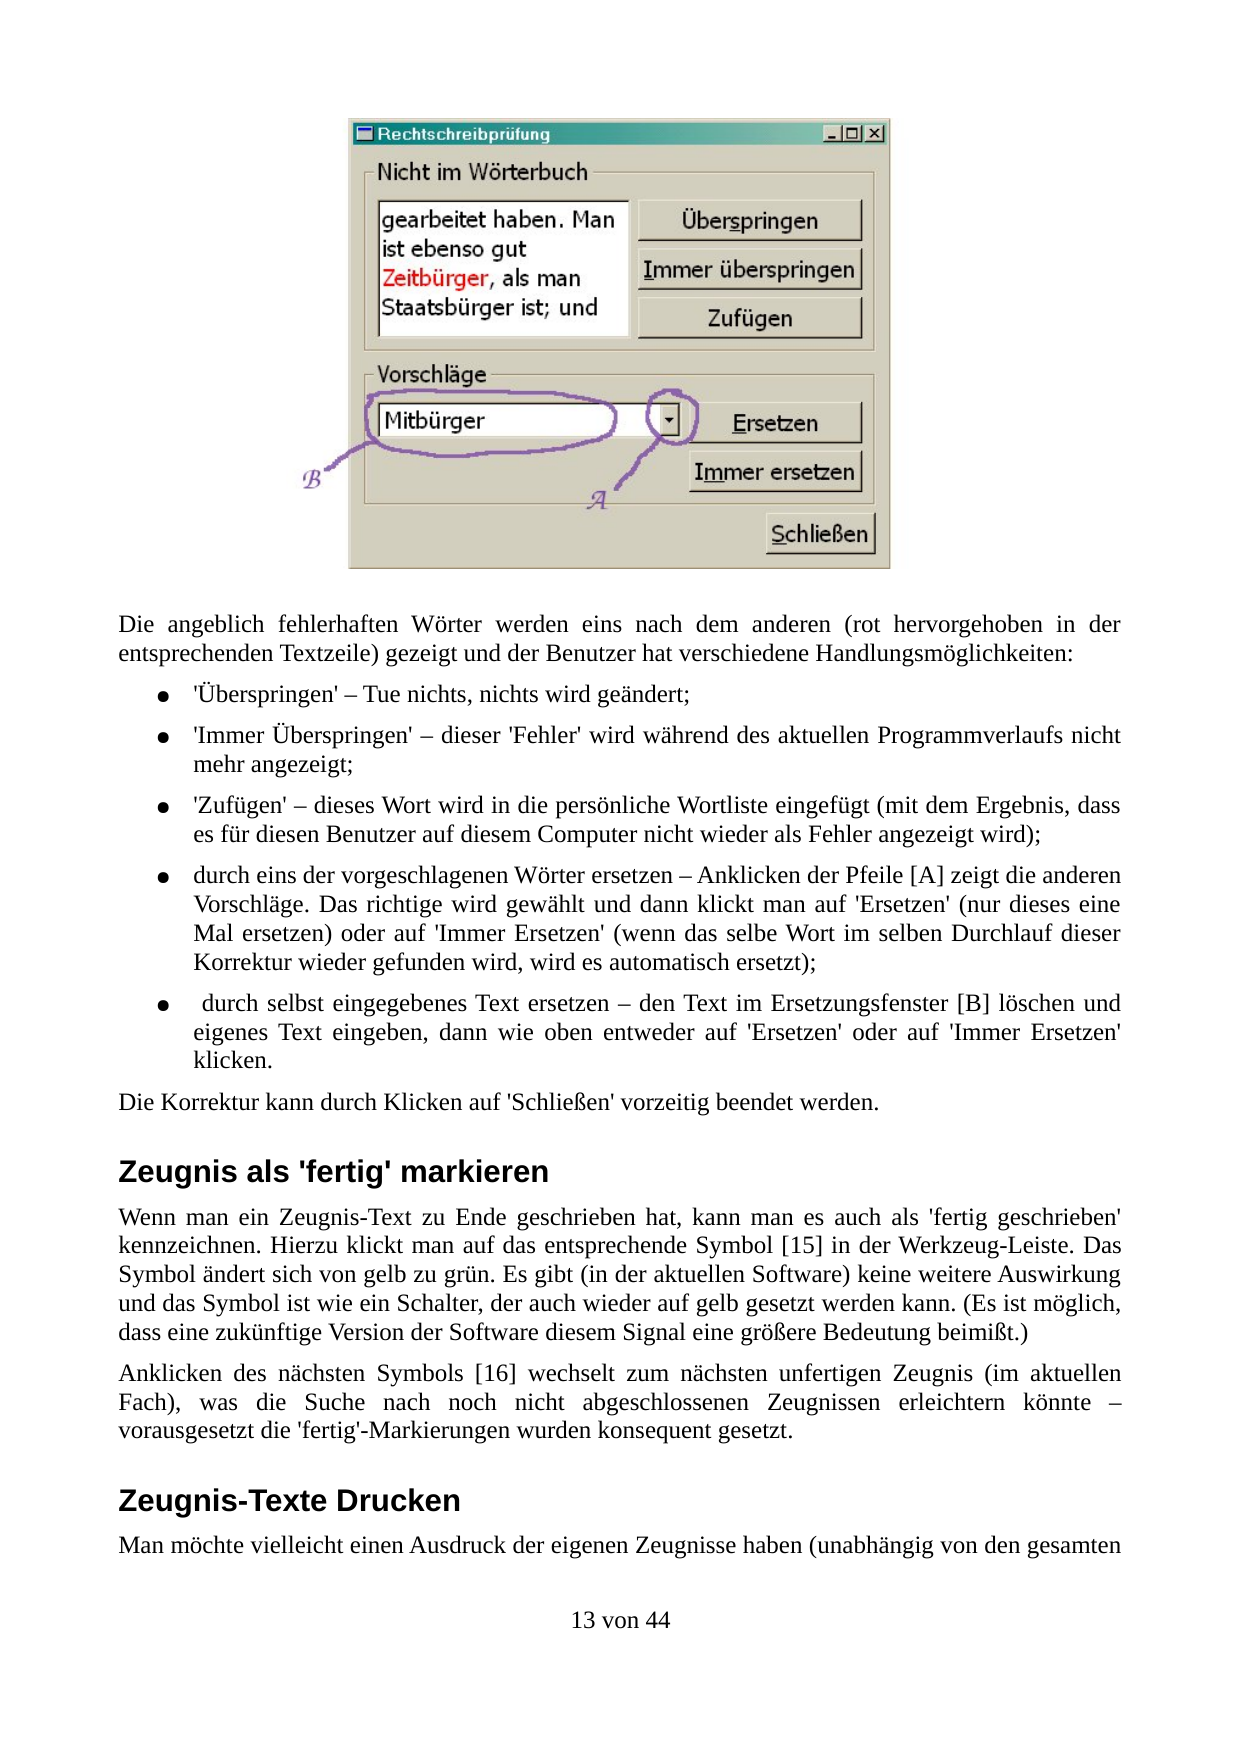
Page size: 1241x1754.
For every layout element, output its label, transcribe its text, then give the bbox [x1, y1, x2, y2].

list durch eins der vorgeschlagenen Wörter ersetzen – Anklicken der Pfeile [A] zeigt die anderen Vorschläge. Das richtige wird gewählt und dann klickt man auf 'Ersetzen' (nur dieses eine Mal ersetzen) oder auf 'Immer Ersetzen' (wenn das selbe Wort im selben Durchlauf dieser Korrektur wieder gefunden wird, wird es automatisch ersetzt); [156, 861, 1122, 976]
list 'Immer Überspringen' – dieser 'Fehler' wird während des aktuellen Programmverlaufs nicht mehr angezeigt; [156, 721, 1122, 778]
subtitle Zeugnis als 'fertig' markieren [118, 1153, 1122, 1189]
text Wenn man ein Zeugnis-Text zu Ende geschrieben hat, kann man es auch als 'fertig geschrieben' kennzeichnen. Hierzu klickt man auf das entsprechende Symbol [15] in der Werkzeug-Leiste. Das Symbol ändert sich von gelb zu grün. Es gibt (in der aktuellen Software) keine weitere Auswirkung und das Symbol ist wie ein Schalter, der auch wieder auf gelb gesetzt werden kann. (Es ist möglich, dass eine zukünftige Version der Software diesem Signal eine größere Bedeutung beimißt.) [118, 1202, 1122, 1345]
list 'Zufügen' – dieses Wort wird in die persönliche Wortliste eingefügt (mit dem Ergebnis, dass es für diesen Benutzer auf diesem Computer nicht wieder als Fehler angezeigt wird); [156, 791, 1122, 848]
list durch selbst eingegebenes Text ersetzen – den Text im Ersetzungsfenster [B] löschen und eigenes Text eingeben, dann wie oben entweder auf 'Ersetzen' oder auf 'Immer Ersetzen' klicken. [156, 988, 1122, 1074]
text Die Korrektur kann durch Klicken auf 'Schließen' vorzeitig beendet werden. [118, 1087, 1122, 1116]
list 'Überspringen' – Tue nichts, nichts wird geändert; [156, 679, 1122, 708]
picture [285, 118, 955, 569]
text Man möchte vielleicht einen Ausdruck der eigenen Zeugnisse haben (unabhängig von den gesamten [118, 1530, 1122, 1559]
text Anklicken des nächsten Symbols [16] wechselt zum nächsten unfertigen Zeugnis (im aktuellen Fach), was die Suche nach noch nicht abgeschlossenen Zeugnissen erleichtern könnte – vorausgesetzt die 'fertig'-Markierungen wurden konsequent gesetzt. [118, 1358, 1122, 1444]
subtitle Zeugnis-Texte Drucken [118, 1482, 1122, 1517]
text Die angeblich fehlerhaften Wörter werden eins nach dem anderen (rot hervorgehoben in der entsprechenden Textzeile) gezeigt und der Benutzer hat verschiedene Handlungsmöglichkeiten: [118, 609, 1122, 667]
